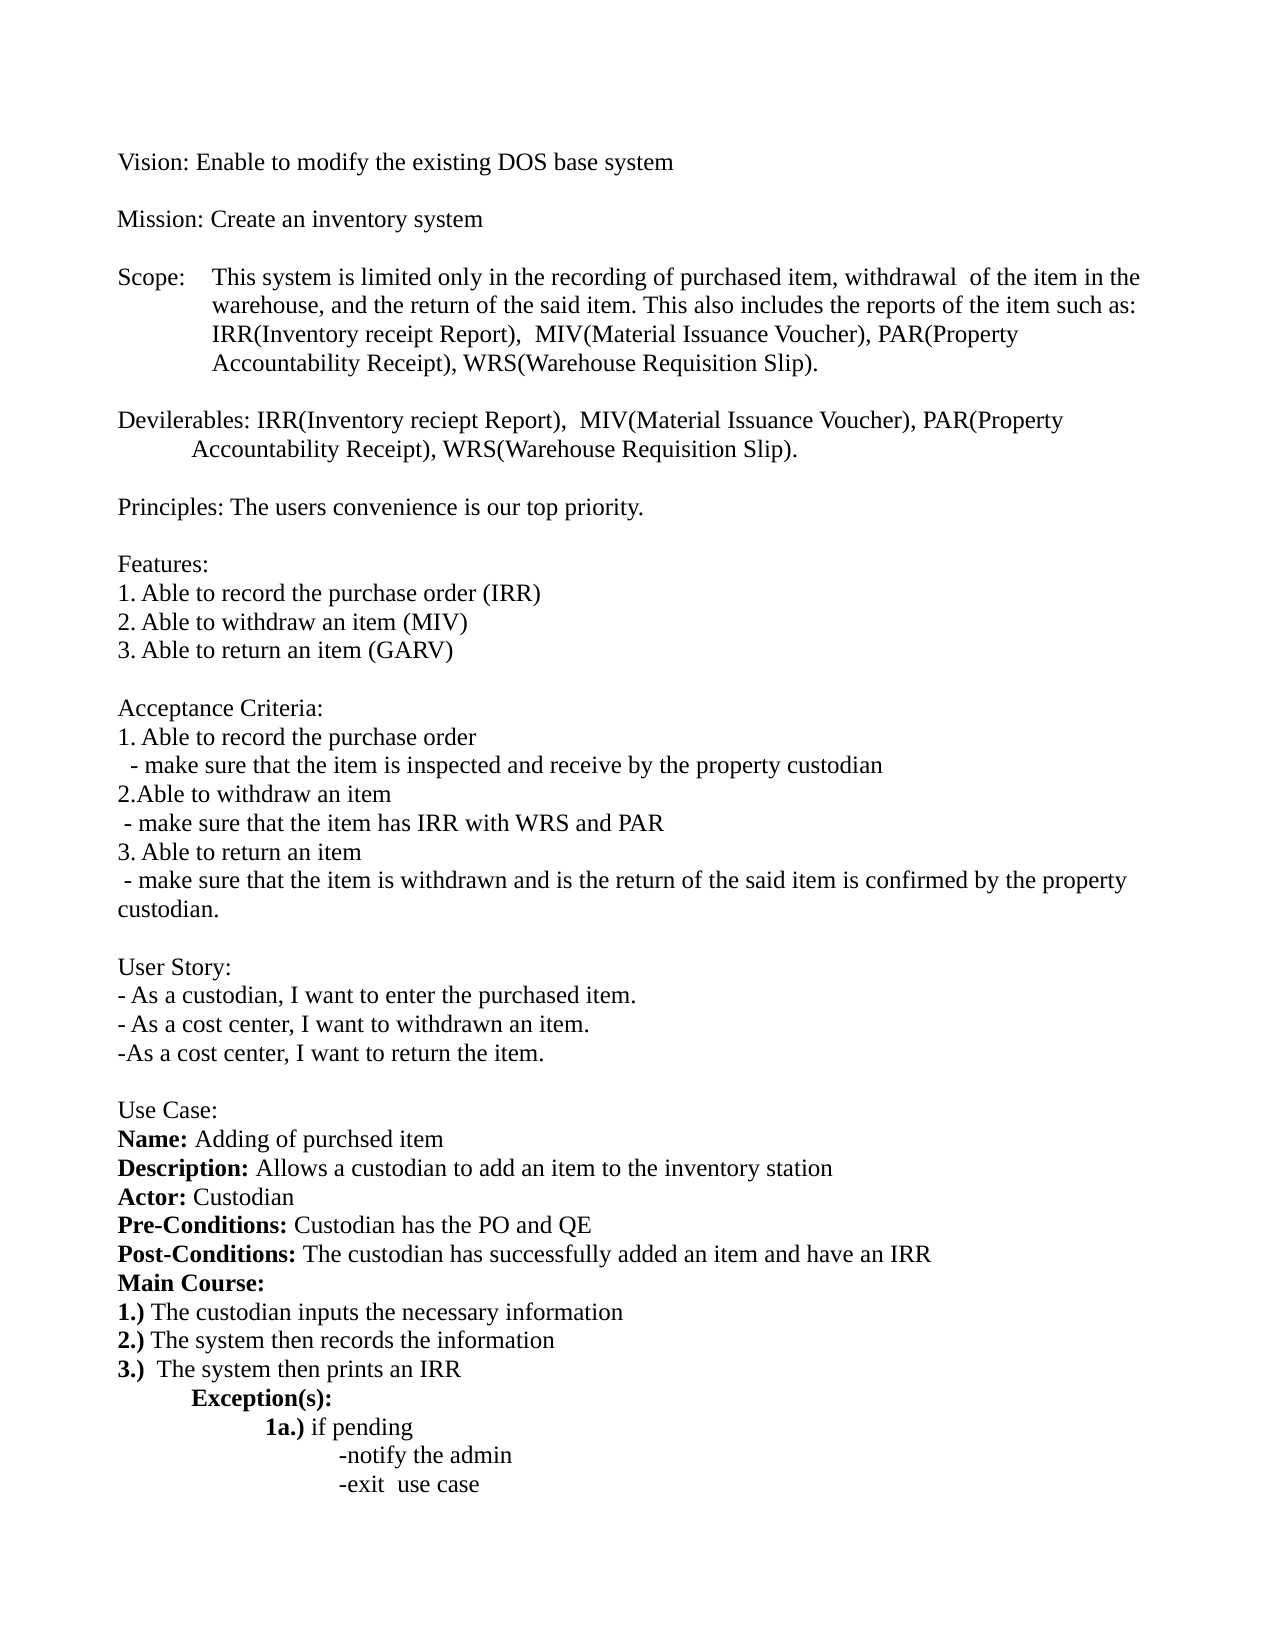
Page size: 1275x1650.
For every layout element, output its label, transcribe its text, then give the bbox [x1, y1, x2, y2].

text 1a.) if pending [117, 1412, 1158, 1441]
text - As a cost center, I want to withdrawn an item. [117, 1009, 1158, 1038]
text - make sure that the item has IRR with WRS and PAR [117, 808, 1158, 837]
text 3. Able to return an item [117, 837, 1158, 866]
text Exception(s): [117, 1383, 1158, 1412]
text Vision: Enable to modify the existing DOS base system [117, 147, 1158, 176]
text User Story: [117, 952, 1158, 981]
text Use Case: [117, 1096, 1158, 1124]
text Main Course: [117, 1268, 1158, 1297]
text -exit use case [117, 1469, 1158, 1498]
text -As a cost center, I want to return the item. [117, 1038, 1158, 1067]
text 2.Able to withdraw an item [117, 779, 1158, 808]
text Features: [117, 549, 1158, 578]
text Principles: The users convenience is our top priority. [117, 492, 1158, 521]
text - make sure that the item is inspected and receive by the property custodian [117, 751, 1158, 779]
text - As a custodian, I want to enter the purchased item. [117, 981, 1158, 1009]
text 2. Able to withdraw an item (MIV) [117, 607, 1158, 636]
text Mission: Create an inventory system [0, 204, 1158, 233]
text 1.) The custodian inputs the necessary information [117, 1297, 1158, 1326]
text Name: Adding of purchsed item [117, 1124, 1158, 1153]
text Acceptance Criteria: [117, 693, 1158, 722]
text 1. Able to record the purchase order (IRR) [117, 578, 1158, 607]
text 2.) The system then records the information [117, 1326, 1158, 1354]
text -notify the admin [117, 1441, 1158, 1469]
text Post-Conditions: The custodian has successfully added an item and have an IRR [117, 1239, 1158, 1268]
text Pre-Conditions: Custodian has the PO and QE [117, 1211, 1158, 1239]
text - make sure that the item is withdrawn and is the return of the said item is confirmed by the property custodian. [117, 866, 1158, 923]
text Devilerables: IRR(Inventory reciept Report), MIV(Material Issuance Voucher), PAR(Property Accountability Receipt), WRS(Warehouse Requisition Slip). [117, 406, 1158, 463]
text Actor: Custodian [117, 1182, 1158, 1211]
text 1. Able to record the purchase order [117, 722, 1158, 751]
text Scope: This system is limited only in the recording of purchased item, withdrawal of the item in the warehouse, and the return of the said item. This also includes the reports of the item such as: IRR(Inventory receipt Report), MIV(Material Issuance Voucher), PAR(Property Accountability Receipt), WRS(Warehouse Requisition Slip). [117, 262, 1158, 377]
text Description: Allows a custodian to add an item to the inventory station [117, 1153, 1158, 1182]
text 3. Able to return an item (GARV) [117, 636, 1158, 664]
text 3.) The system then prints an IRR [117, 1354, 1158, 1383]
